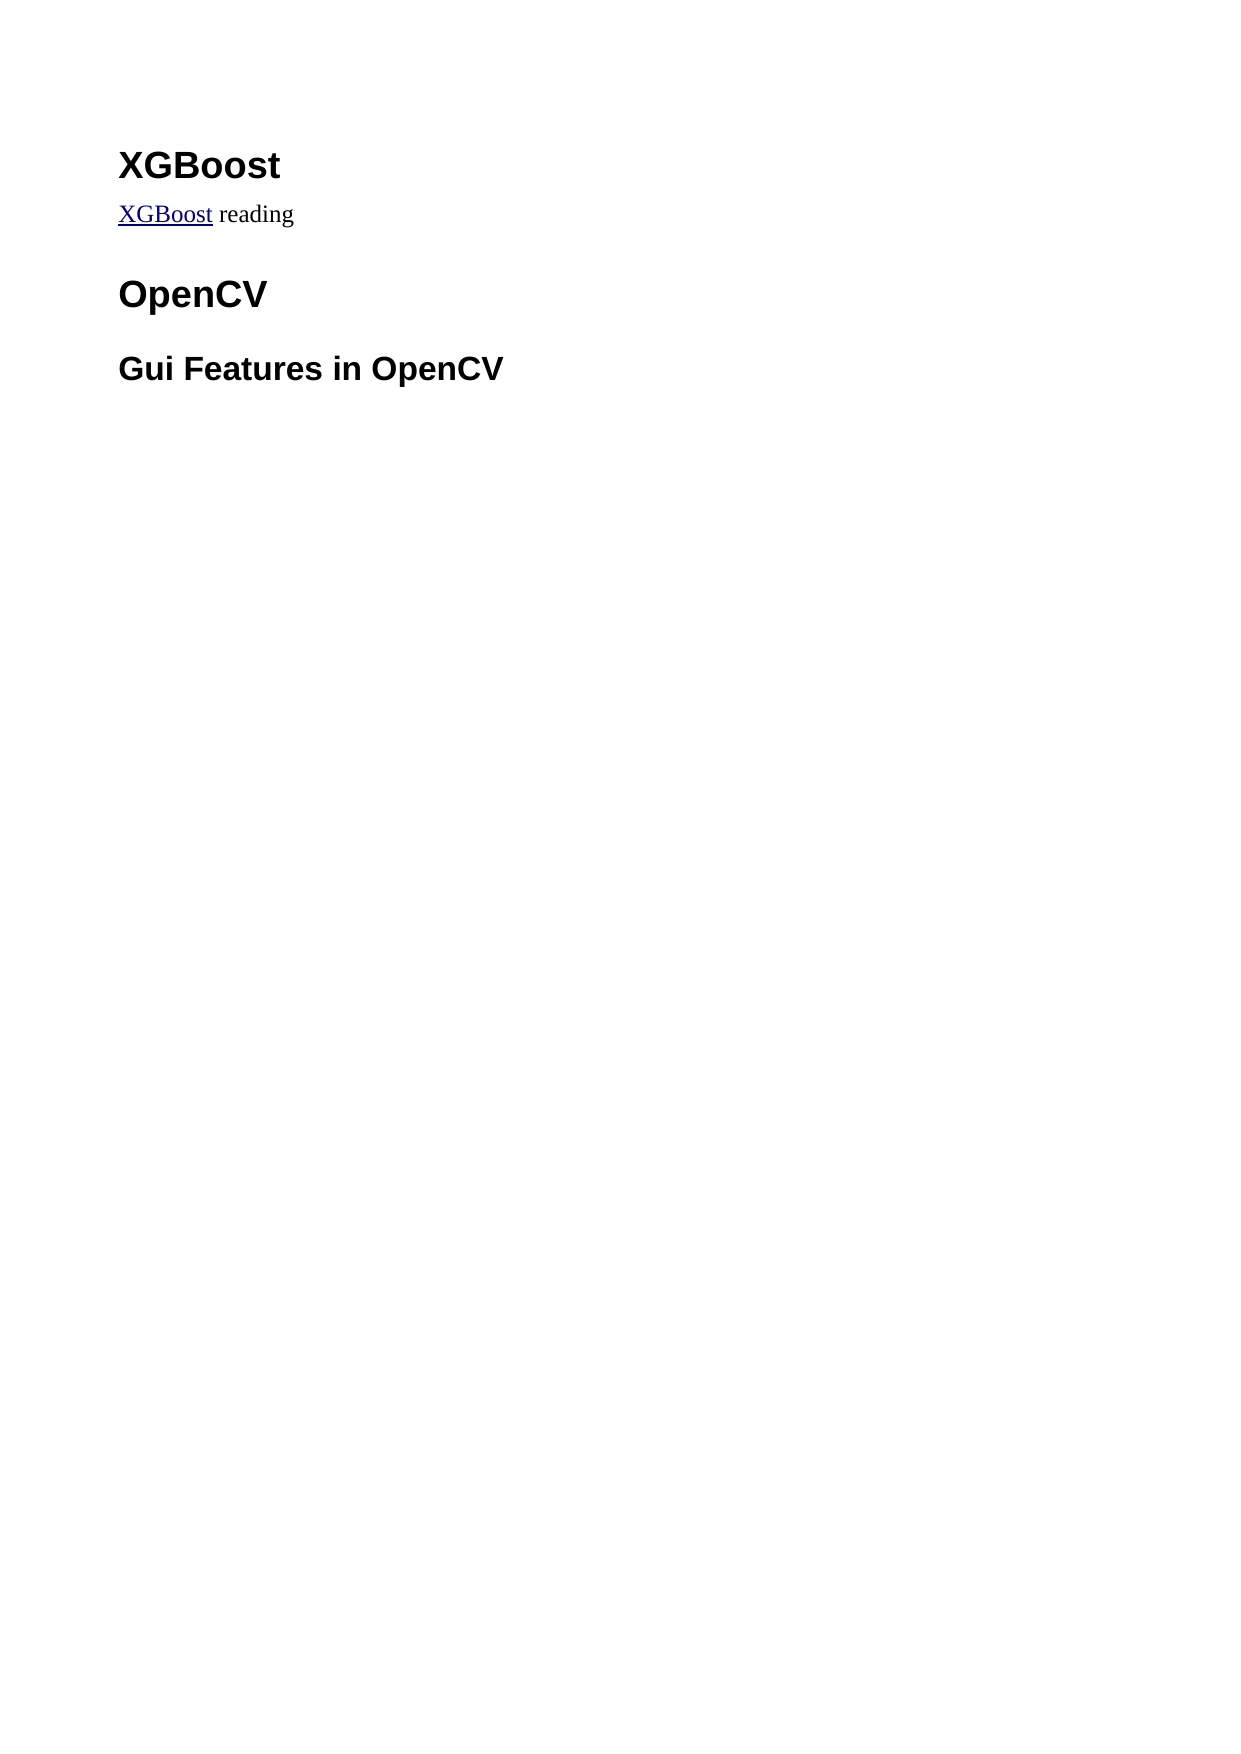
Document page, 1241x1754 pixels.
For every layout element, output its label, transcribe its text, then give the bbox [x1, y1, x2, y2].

subtitle OpenCV [118, 272, 1122, 316]
text XGBoost reading [118, 199, 1122, 228]
subtitle XGBoost [118, 143, 1122, 187]
subtitle Gui Features in OpenCV [118, 349, 1122, 387]
